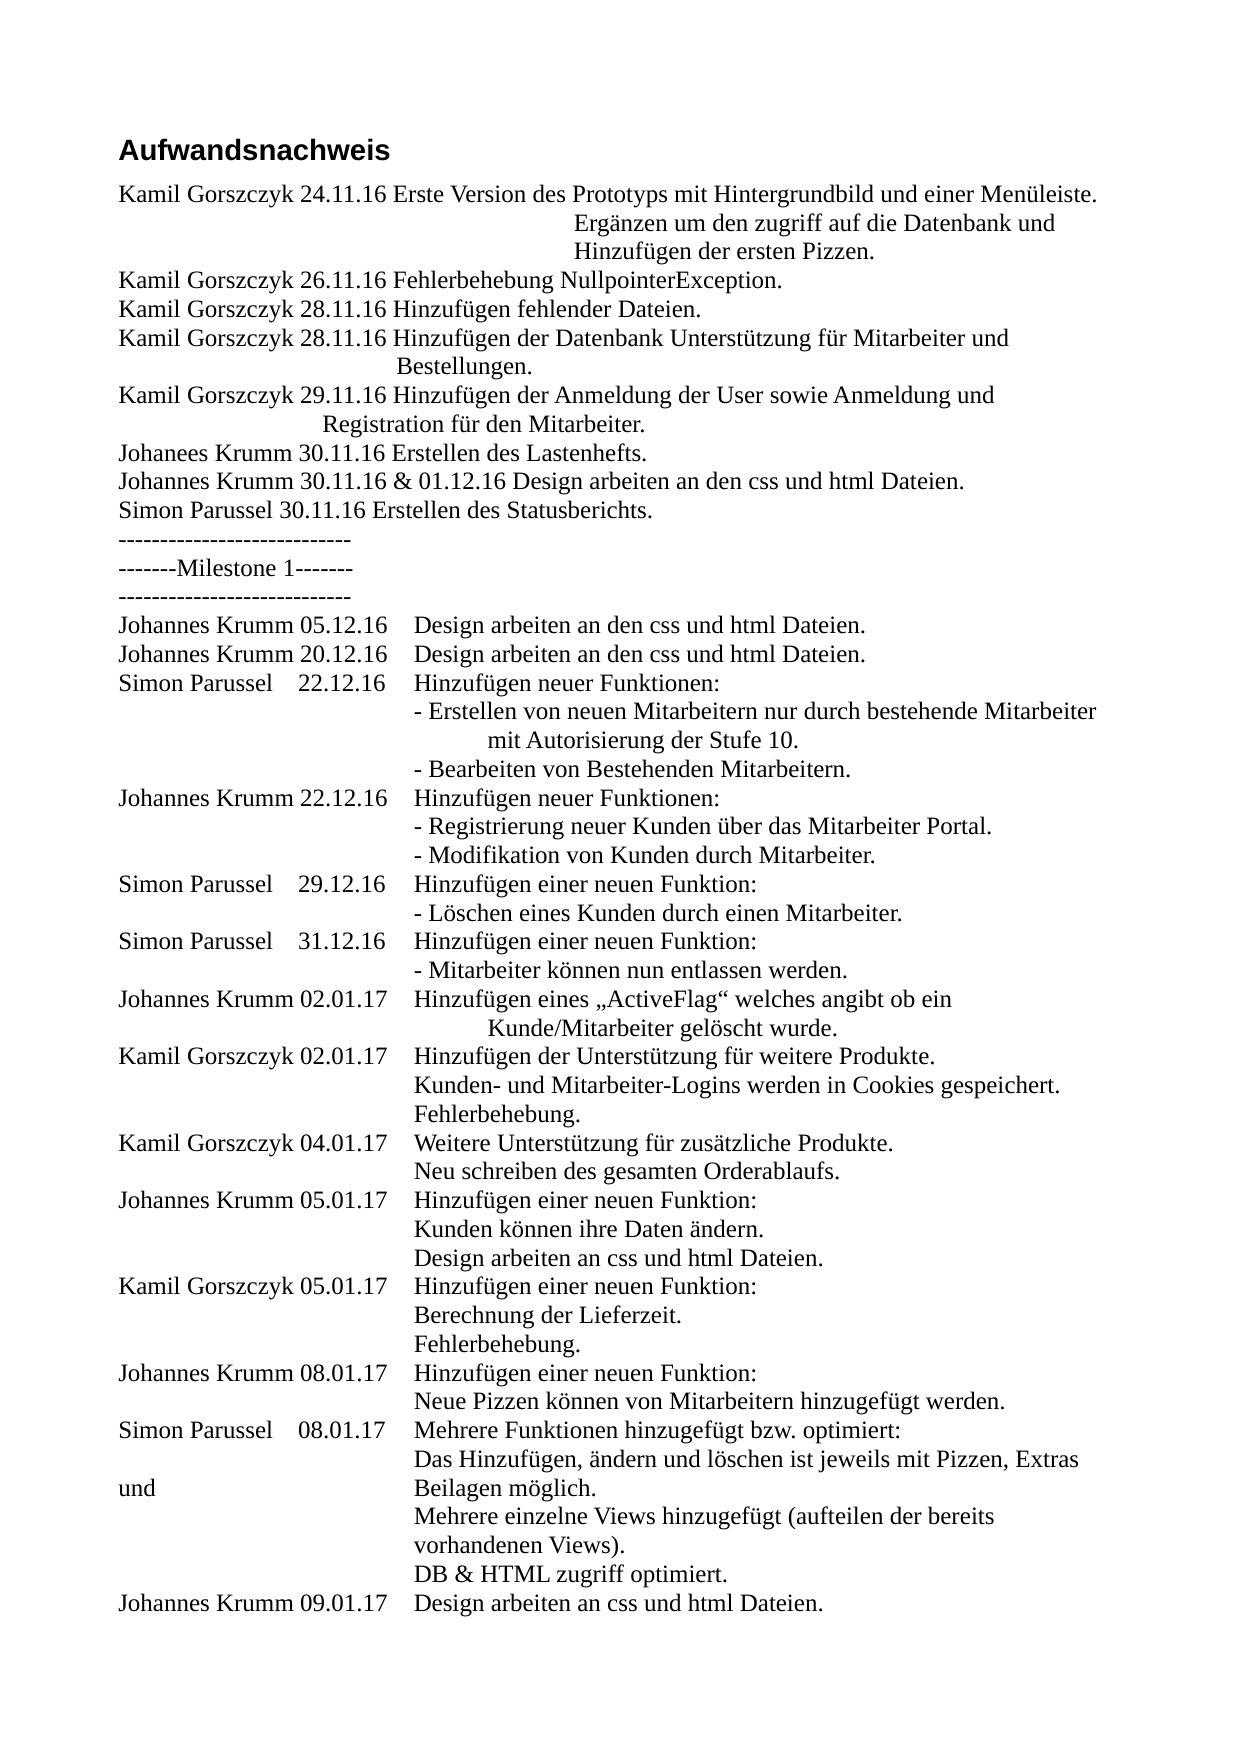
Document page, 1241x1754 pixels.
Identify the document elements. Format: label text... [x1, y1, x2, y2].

text Neue Pizzen können von Mitarbeitern hinzugefügt werden. [118, 1386, 1122, 1415]
text Das Hinzufügen, ändern und löschen ist jeweils mit Pizzen, Extras und Beilagen möglich. [118, 1444, 1122, 1501]
text Johannes Krumm 20.12.16 Design arbeiten an den css und html Dateien. [118, 639, 1122, 668]
text Fehlerbehebung. [118, 1099, 1122, 1128]
text Johannes Krumm 02.01.17 Hinzufügen eines „ActiveFlag“ welches angibt ob ein [118, 984, 1122, 1013]
text Kamil Gorszczyk 04.01.17 Weitere Unterstützung für zusätzliche Produkte. [118, 1128, 1122, 1156]
text - Registrierung neuer Kunden über das Mitarbeiter Portal. [118, 811, 1122, 840]
text ---------------------------- [118, 581, 1122, 610]
text mit Autorisierung der Stufe 10. [118, 725, 1122, 754]
text Berechnung der Lieferzeit. [118, 1300, 1122, 1329]
text Ergänzen um den zugriff auf die Datenbank und Hinzufügen der ersten Pizzen. [118, 208, 1122, 265]
text Johannes Krumm 22.12.16 Hinzufügen neuer Funktionen: [118, 783, 1122, 811]
text Simon Parussel 22.12.16 Hinzufügen neuer Funktionen: [118, 668, 1122, 696]
text -------Milestone 1------- [118, 553, 1122, 581]
text - Mitarbeiter können nun entlassen werden. [118, 955, 1122, 984]
text Johannes Krumm 09.01.17 Design arbeiten an css und html Dateien. [118, 1588, 1122, 1616]
text Kamil Gorszczyk 26.11.16 Fehlerbehebung NullpointerException. [118, 265, 1122, 294]
text Mehrere einzelne Views hinzugefügt (aufteilen der bereits [118, 1501, 1122, 1530]
text Simon Parussel 31.12.16 Hinzufügen einer neuen Funktion: [118, 926, 1122, 955]
text Design arbeiten an css und html Dateien. [118, 1243, 1122, 1271]
text Kamil Gorszczyk 24.11.16 Erste Version des Prototyps mit Hintergrundbild und einer Menüleiste. [118, 179, 1122, 208]
text - Löschen eines Kunden durch einen Mitarbeiter. [118, 898, 1122, 926]
text - Bearbeiten von Bestehenden Mitarbeitern. [118, 754, 1122, 783]
text - Modifikation von Kunden durch Mitarbeiter. [118, 840, 1122, 869]
text Kamil Gorszczyk 02.01.17 Hinzufügen der Unterstützung für weitere Produkte. [118, 1041, 1122, 1070]
text - Erstellen von neuen Mitarbeitern nur durch bestehende Mitarbeiter [118, 696, 1122, 725]
text vorhandenen Views). [118, 1530, 1122, 1559]
text Kamil Gorszczyk 28.11.16 Hinzufügen fehlender Dateien. [118, 294, 1122, 323]
text Kunde/Mitarbeiter gelöscht wurde. [118, 1013, 1122, 1041]
text Johannes Krumm 05.12.16 Design arbeiten an den css und html Dateien. [118, 610, 1122, 639]
text Simon Parussel 30.11.16 Erstellen des Statusberichts. [118, 495, 1122, 524]
text DB & HTML zugriff optimiert. [118, 1559, 1122, 1588]
text Kamil Gorszczyk 28.11.16 Hinzufügen der Datenbank Unterstützung für Mitarbeiter und Bestellungen. [118, 323, 1122, 380]
text Johannes Krumm 30.11.16 & 01.12.16 Design arbeiten an den css und html Dateien. [118, 466, 1122, 495]
text ---------------------------- [118, 524, 1122, 553]
text Simon Parussel 29.12.16 Hinzufügen einer neuen Funktion: [118, 869, 1122, 898]
text Johanees Krumm 30.11.16 Erstellen des Lastenhefts. [118, 438, 1122, 466]
text Kunden können ihre Daten ändern. [118, 1214, 1122, 1243]
text Simon Parussel 08.01.17 Mehrere Funktionen hinzugefügt bzw. optimiert: [118, 1415, 1122, 1444]
text Johannes Krumm 05.01.17 Hinzufügen einer neuen Funktion: [118, 1185, 1122, 1214]
text Kunden- und Mitarbeiter-Logins werden in Cookies gespeichert. [118, 1070, 1122, 1099]
text Kamil Gorszczyk 05.01.17 Hinzufügen einer neuen Funktion: [118, 1271, 1122, 1300]
text Kamil Gorszczyk 29.11.16 Hinzufügen der Anmeldung der User sowie Anmeldung und Registration für den Mitarbeiter. [118, 380, 1122, 438]
text Neu schreiben des gesamten Orderablaufs. [118, 1156, 1122, 1185]
text Johannes Krumm 08.01.17 Hinzufügen einer neuen Funktion: [118, 1358, 1122, 1386]
subtitle Aufwandsnachweis [118, 133, 1122, 166]
text Fehlerbehebung. [118, 1329, 1122, 1358]
